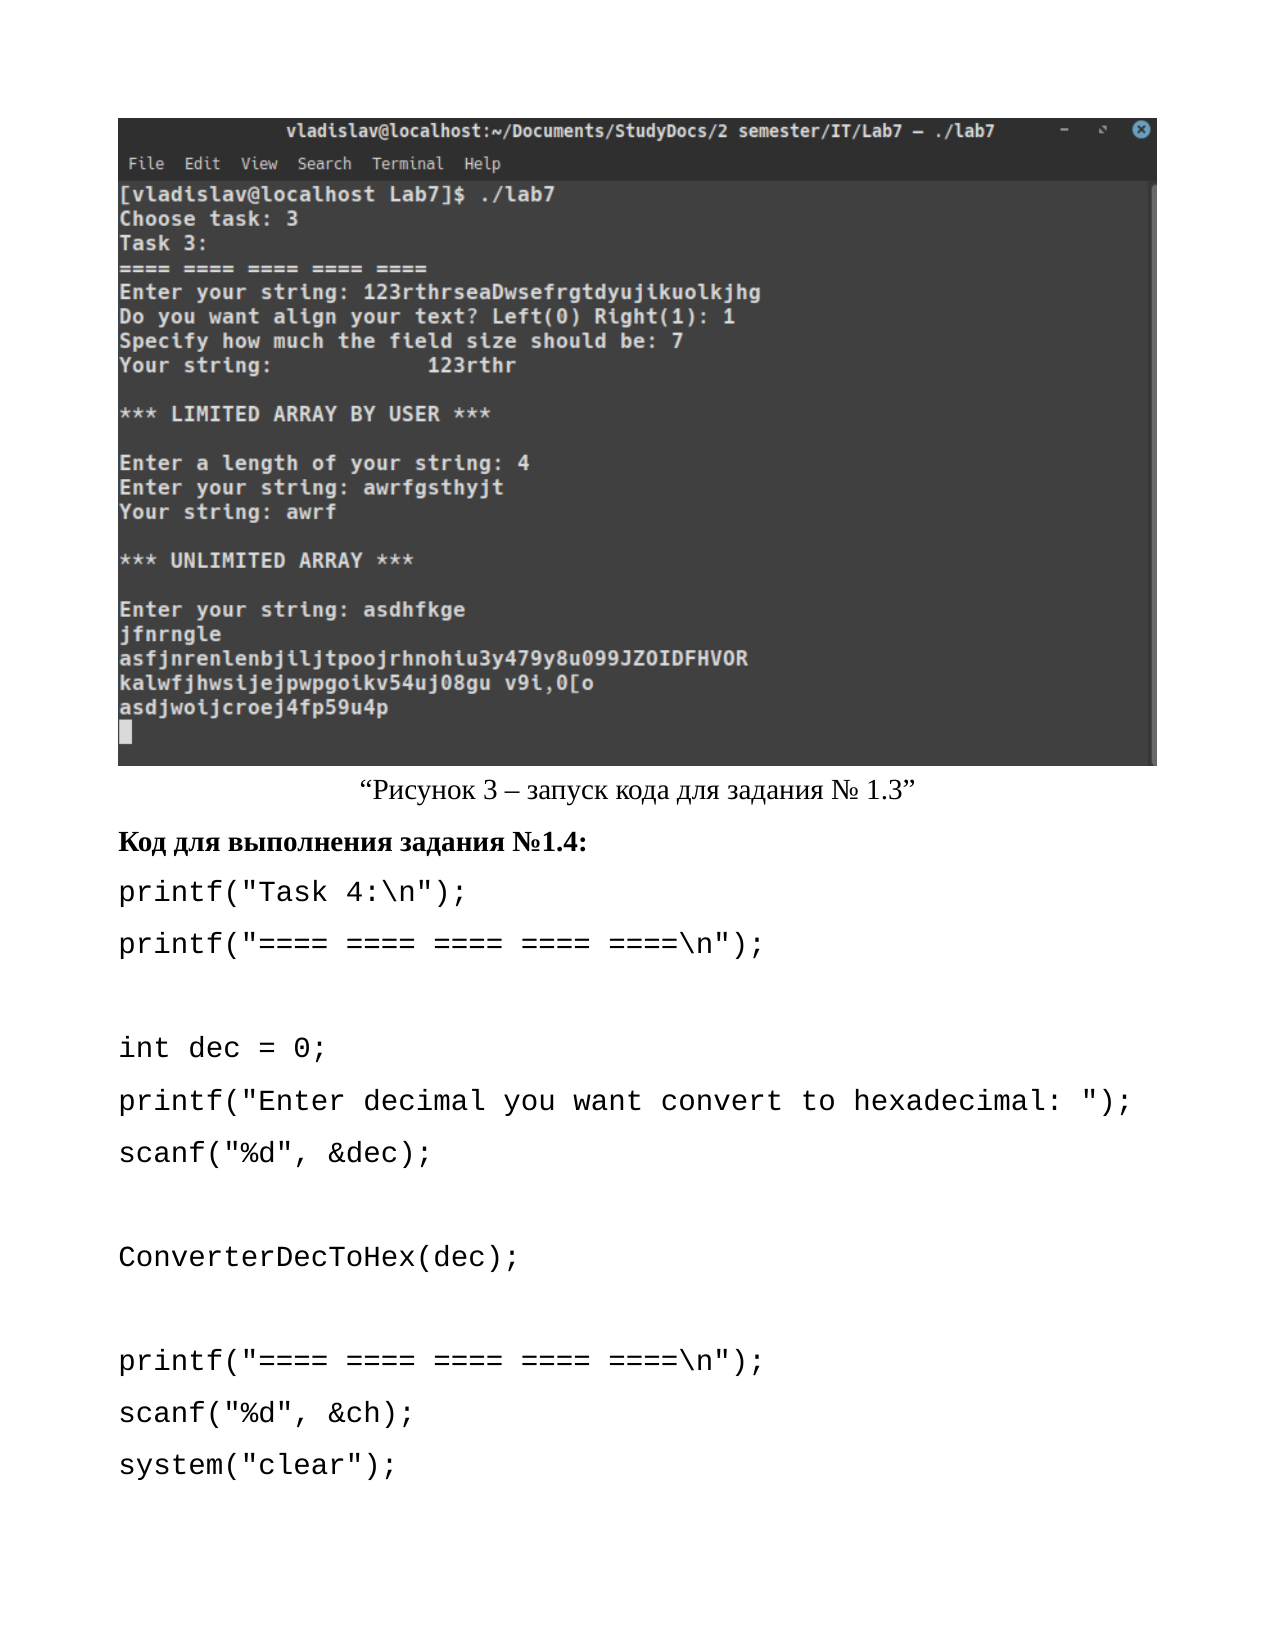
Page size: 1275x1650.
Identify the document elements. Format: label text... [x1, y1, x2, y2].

text system("clear"); [118, 1450, 1157, 1483]
text printf("Task 4:\n"); [118, 877, 1157, 910]
text printf("==== ==== ==== ==== ====\n"); [118, 1346, 1157, 1379]
text int dec = 0; [118, 1033, 1157, 1067]
text ConverterDecToHex(dec); [118, 1242, 1157, 1275]
picture [118, 118, 1157, 766]
text “Рисунок 3 – запуск кода для задания № 1.3” [118, 766, 1157, 805]
text printf("==== ==== ==== ==== ====\n"); [118, 929, 1157, 962]
text printf("Enter decimal you want convert to hexadecimal: "); [118, 1086, 1157, 1119]
text scanf("%d", &dec); [118, 1138, 1157, 1171]
text scanf("%d", &ch); [118, 1398, 1157, 1431]
text Код для выполнения задания №1.4: [118, 824, 1157, 858]
